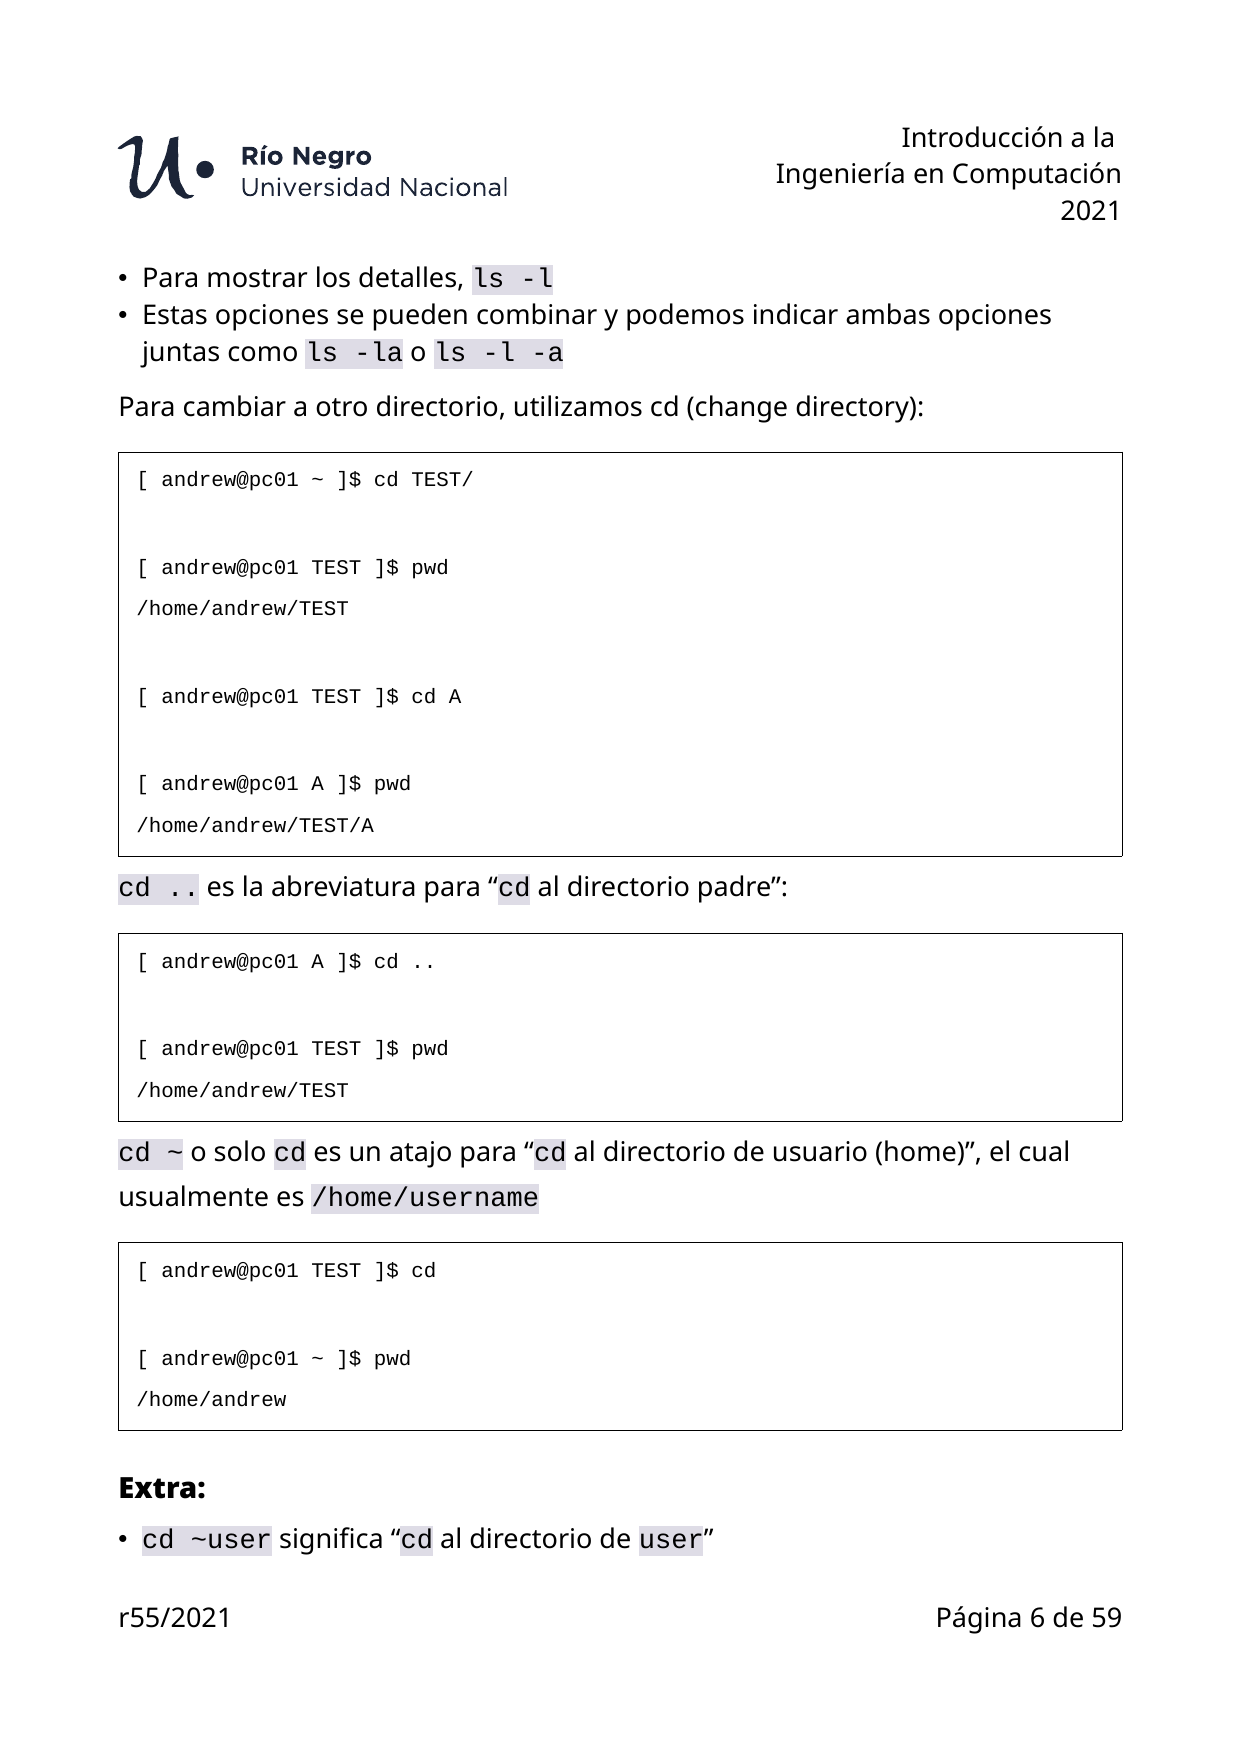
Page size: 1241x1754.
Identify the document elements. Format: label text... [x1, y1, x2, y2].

text [ andrew@pc01 TEST ]$ pwd [119, 539, 1122, 581]
subtitle Extra: [118, 1467, 1122, 1507]
list Para mostrar los detalles, ls -l [118, 258, 1122, 295]
text [ andrew@pc01 ~ ]$ cd TEST/ [119, 453, 1122, 493]
text Para cambiar a otro directorio, utilizamos cd (change directory): [118, 387, 1122, 424]
text [ andrew@pc01 A ]$ cd .. [119, 934, 1122, 974]
text cd ~ o solo cd es un atajo para “cd al directorio de usuario (home)”, el cual usualmente es /home/username [118, 1133, 1122, 1214]
text /home/andrew/TEST [119, 581, 1122, 622]
text [ andrew@pc01 TEST ]$ pwd [119, 1020, 1122, 1062]
list Estas opciones se pueden combinar y podemos indicar ambas opciones juntas como ls -la o ls -l -a [118, 295, 1122, 369]
text /home/andrew/TEST [119, 1062, 1122, 1121]
list cd ~user significa “cd al directorio de user” [118, 1519, 1122, 1556]
text [ andrew@pc01 ~ ]$ pwd [119, 1330, 1122, 1371]
text cd .. es la abreviatura para “cd al directorio padre”: [118, 868, 1122, 905]
text [ andrew@pc01 A ]$ pwd [119, 756, 1122, 797]
text [ andrew@pc01 TEST ]$ cd [119, 1243, 1122, 1284]
text /home/andrew/TEST/A [119, 797, 1122, 856]
text [ andrew@pc01 TEST ]$ cd A [119, 668, 1122, 709]
text /home/andrew [119, 1371, 1122, 1430]
